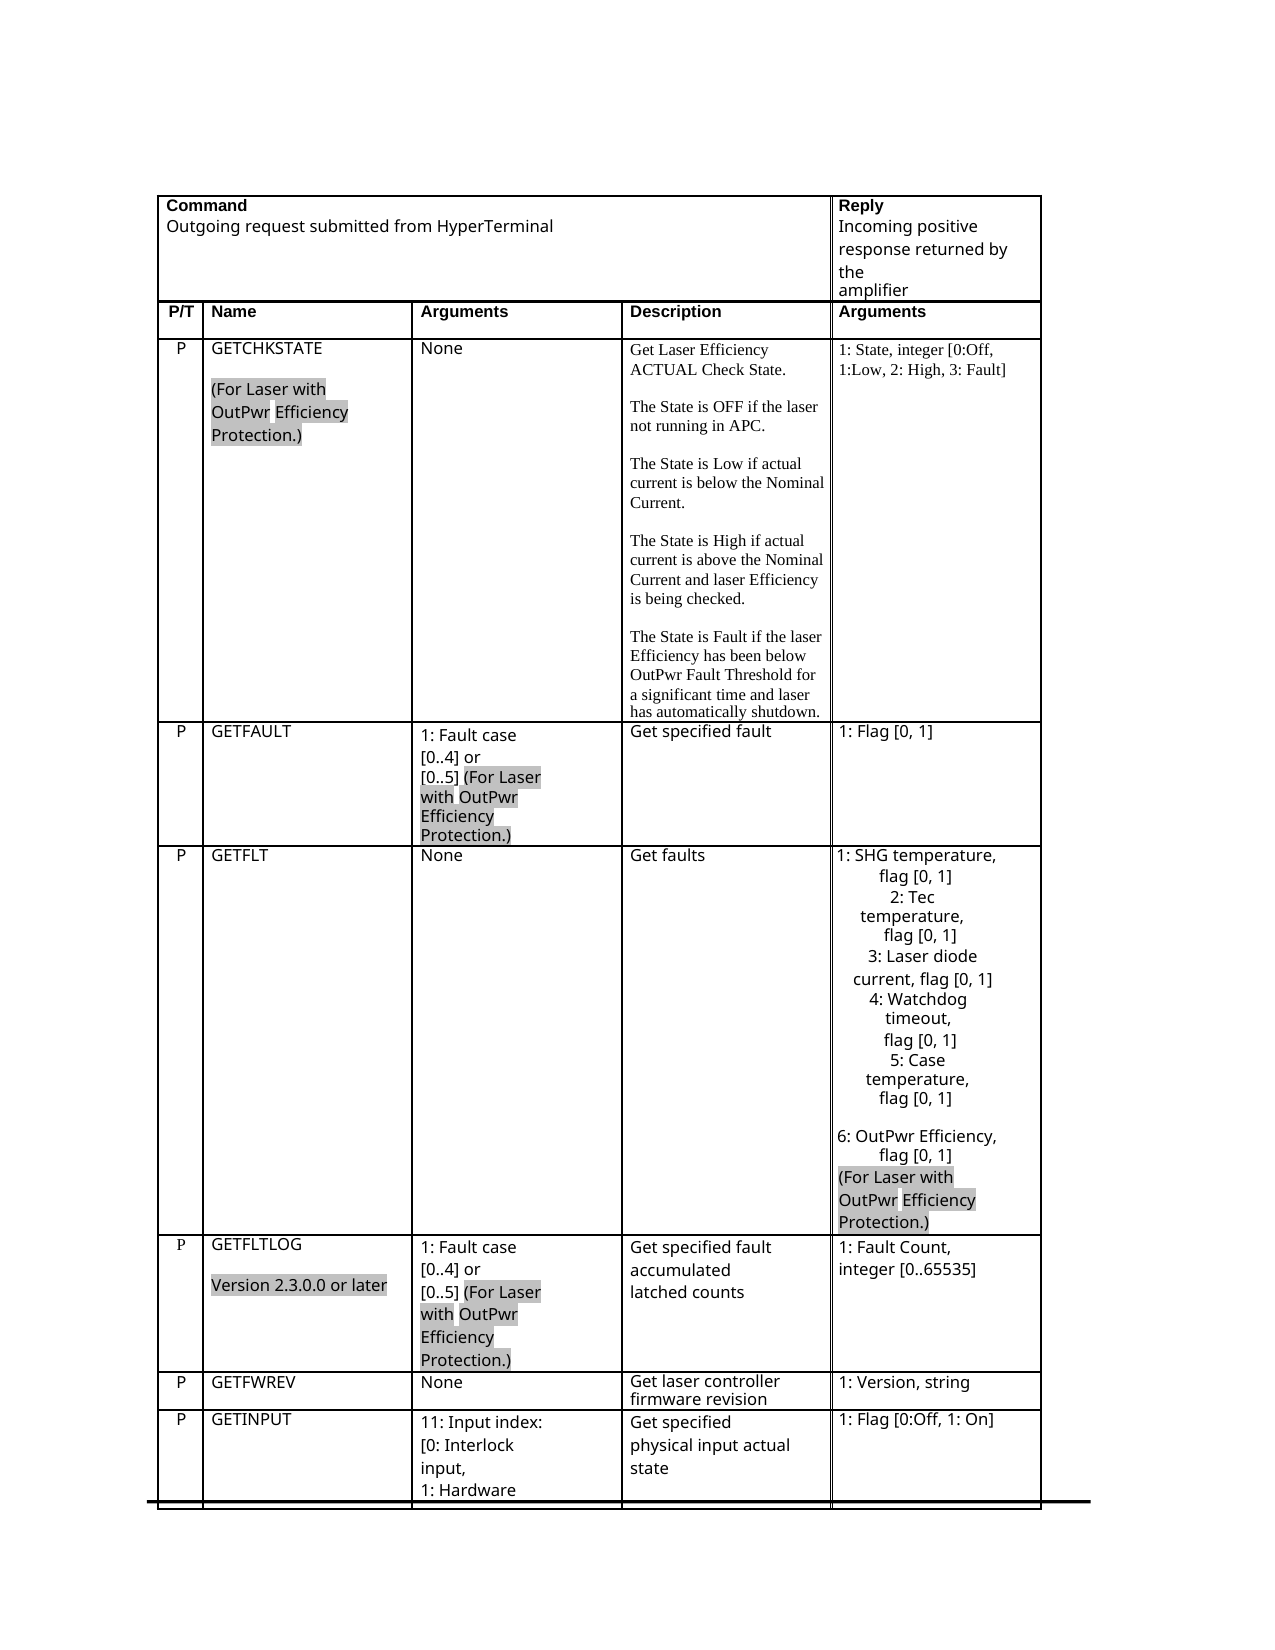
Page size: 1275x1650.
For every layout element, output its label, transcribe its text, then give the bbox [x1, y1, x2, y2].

table_cell None [413, 1373, 621, 1409]
table_cell 1: Version, string [833, 1373, 1040, 1409]
table_cell 1: Flag [0:Off, 1: On] [833, 1411, 1040, 1508]
table_cell 1: SHG temperature, flag [0, 1] 2: Tec temperature, flag [0, 1] 3: Laser diode current, flag [0, 1] 4: Watchdog timeout, flag [0, 1] 5: Case temperature, flag [0, 1] 6: OutPwr Efficiency, flag [0, 1] (For Laser with OutPwr Efficiency Protection.) [833, 847, 1040, 1234]
table_cell Get Laser Efficiency ACTUAL Check State. The State is OFF if the laser not running in APC. The State is Low if actual current is below the Nominal Current. The State is High if actual current is above the Nominal Current and laser Efficiency is being checked. The State is Fault if the laser Efficiency has been below OutPwr Fault Threshold for a significant time and laser has automatically shutdown. [623, 340, 830, 721]
table_cell GETFLT [204, 847, 411, 1234]
table_cell 1: Fault case [0..4] or [0..5] (For Laser with OutPwr Efficiency Protection.) [413, 1236, 621, 1371]
table_cell P [159, 847, 202, 1234]
table_cell Arguments [413, 303, 621, 338]
table_cell GETINPUT [204, 1411, 411, 1508]
table_cell Description [623, 303, 830, 338]
table_cell P [159, 340, 202, 721]
table_cell Get specified physical input actual state [623, 1411, 830, 1508]
table_header Command Outgoing request submitted from HyperTerminal [159, 197, 830, 300]
table_cell None [413, 847, 621, 1234]
table_cell P [159, 1373, 202, 1409]
table_cell 1: Fault Count, integer [0..65535] [833, 1236, 1040, 1371]
table_cell P [159, 1411, 202, 1508]
table_cell Get faults [623, 847, 830, 1234]
table_cell GETFAULT [204, 723, 411, 845]
table_cell GETCHKSTATE (For Laser with OutPwr Efficiency Protection.) [204, 340, 411, 721]
table_cell P/T [159, 303, 202, 338]
table_cell None [413, 340, 621, 721]
table_cell 11: Input index: [0: Interlock input, 1: Hardware [413, 1411, 621, 1508]
table_cell P [159, 1236, 202, 1371]
table_cell P [159, 723, 202, 845]
table_cell Arguments [833, 303, 1040, 338]
table_cell 1: Flag [0, 1] [833, 723, 1040, 845]
table_cell Get laser controller firmware revision [623, 1373, 830, 1409]
table_cell 1: State, integer [0:Off, 1:Low, 2: High, 3: Fault] [833, 340, 1040, 721]
table_cell 1: Fault case [0..4] or [0..5] (For Laser with OutPwr Efficiency Protection.) [413, 723, 621, 845]
table_cell Get specified fault [623, 723, 830, 845]
table_cell Name [204, 303, 411, 338]
table_header Reply Incoming positive response returned by the amplifier [833, 197, 1040, 300]
table_cell GETFLTLOG Version 2.3.0.0 or later [204, 1236, 411, 1371]
table_cell Get specified fault accumulated latched counts [623, 1236, 830, 1371]
table_cell GETFWREV [204, 1373, 411, 1409]
